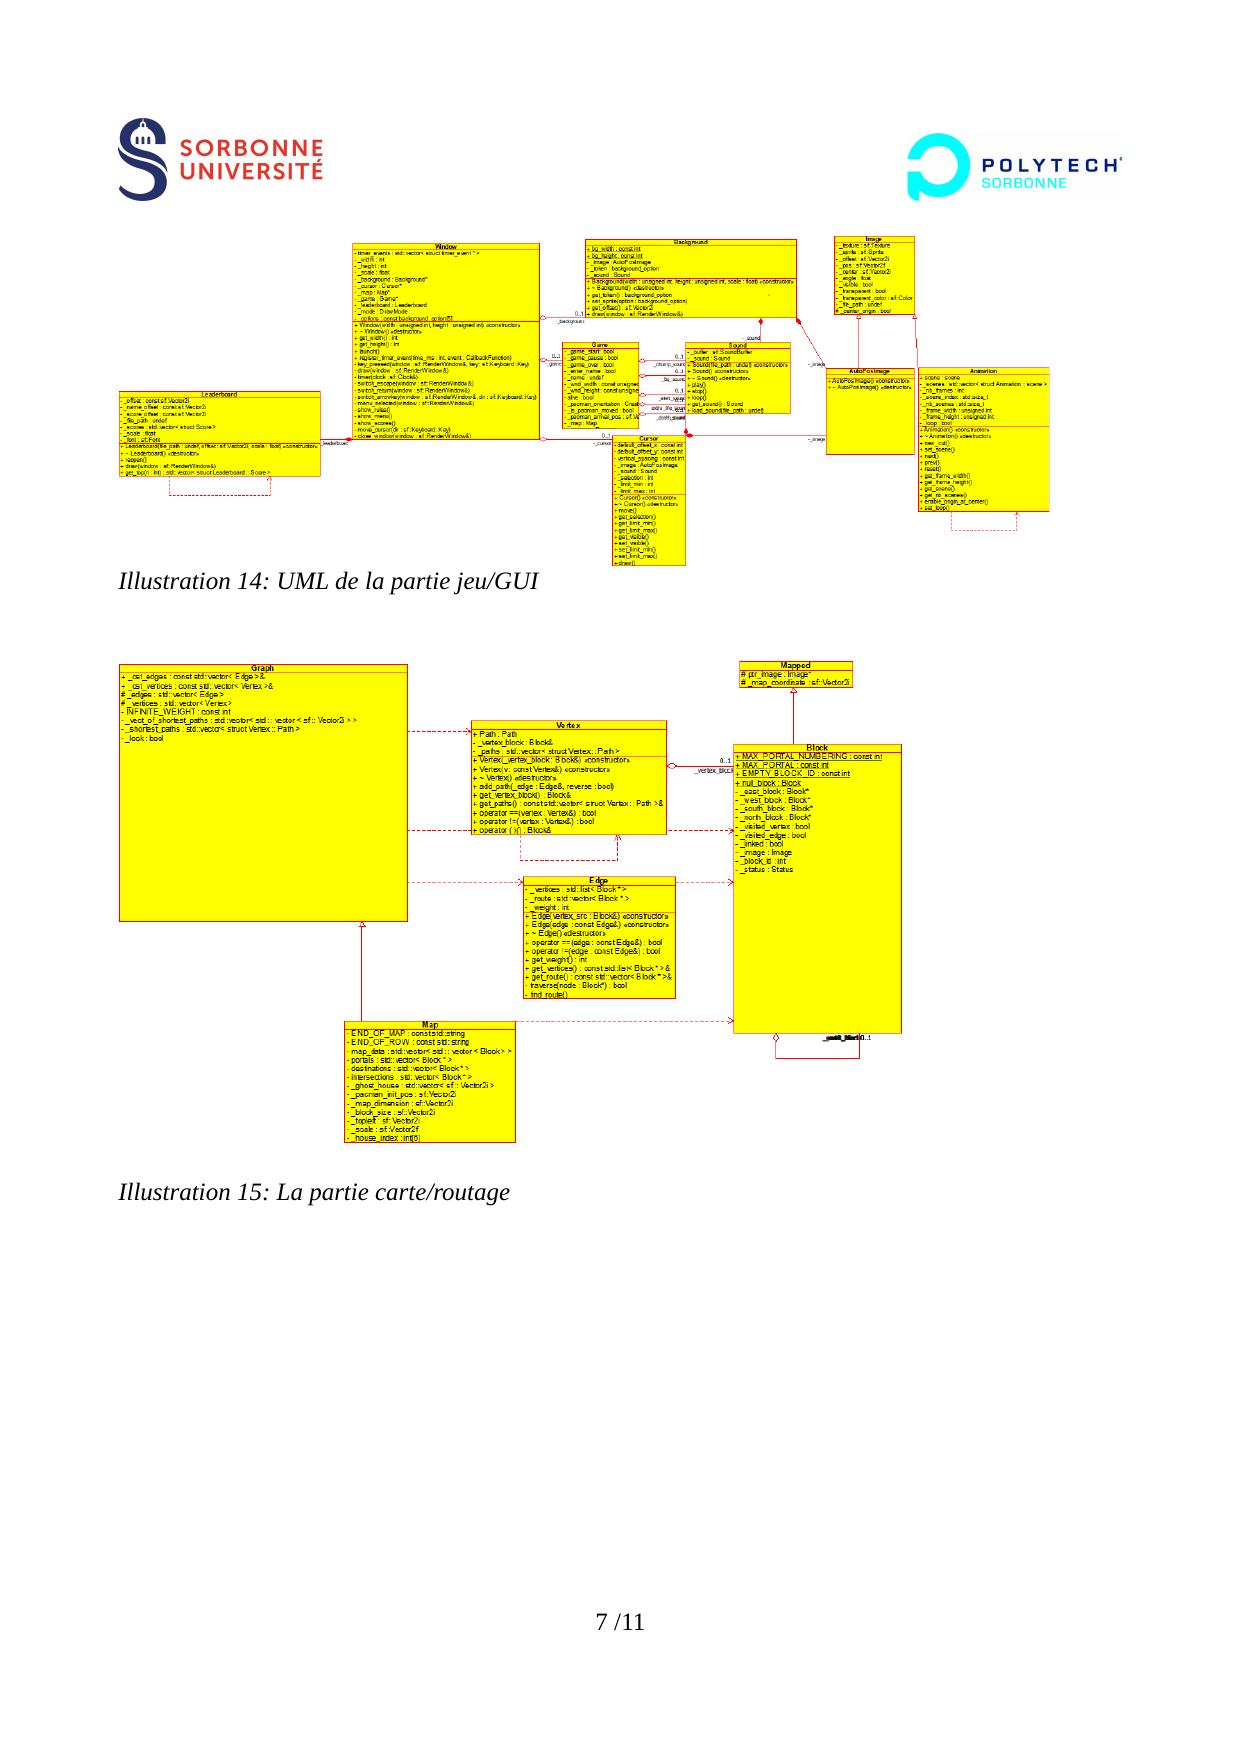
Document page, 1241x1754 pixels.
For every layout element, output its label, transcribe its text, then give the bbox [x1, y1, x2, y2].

picture [118, 235, 1050, 566]
picture [118, 118, 323, 201]
text Illustration 14: UML de la partie jeu/GUI [118, 566, 1049, 595]
picture [907, 133, 1123, 201]
picture [118, 661, 941, 1172]
text Illustration 15: La partie carte/routage [118, 1172, 941, 1206]
